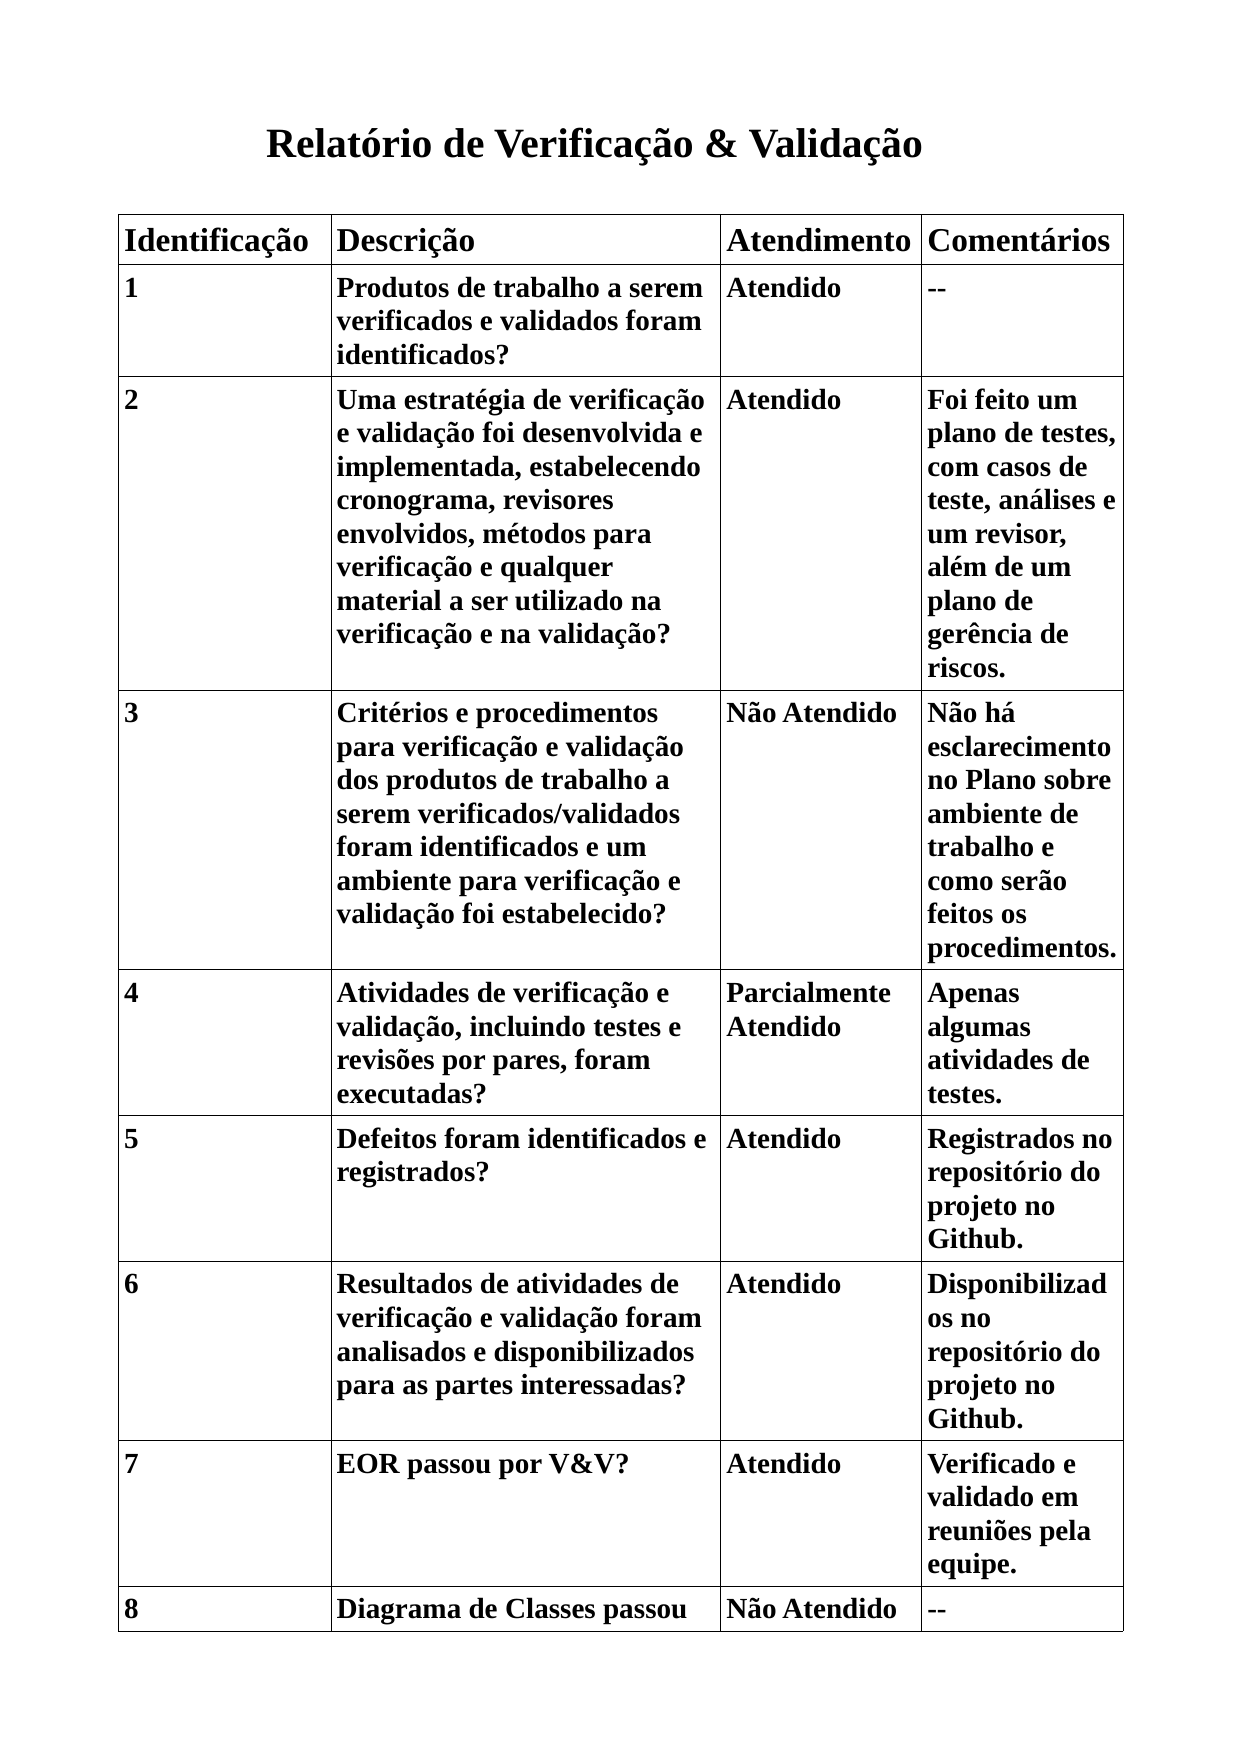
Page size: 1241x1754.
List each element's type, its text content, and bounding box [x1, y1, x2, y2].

table_cell 4 [119, 970, 331, 1115]
table_cell EOR passou por V&V? [332, 1441, 720, 1586]
table_cell Registrados no repositório do projeto no Github. [922, 1116, 1123, 1261]
text Relatório de Verificação & Validação [118, 118, 1122, 166]
table_cell Resultados de atividades de verificação e validação foram analisados e disponibilizados para as partes interessadas? [332, 1262, 720, 1440]
table_cell Diagrama de Classes passou [332, 1587, 720, 1631]
table_header Identificação [119, 215, 331, 264]
table_header Atendimento [721, 215, 921, 264]
table_cell Atendido [721, 377, 921, 689]
table_cell Não Atendido [721, 691, 921, 969]
table_cell 1 [119, 265, 331, 376]
table_cell Disponibilizados no repositório do projeto no Github. [922, 1262, 1123, 1440]
table_cell Uma estratégia de verificação e validação foi desenvolvida e implementada, estabelecendo cronograma, revisores envolvidos, métodos para verificação e qualquer material a ser utilizado na verificação e na validação? [332, 377, 720, 689]
table_cell Não Atendido [721, 1587, 921, 1631]
table_cell Atendido [721, 1262, 921, 1440]
table_header Comentários [922, 215, 1123, 264]
table_cell 3 [119, 691, 331, 969]
table_cell Verificado e validado em reuniões pela equipe. [922, 1441, 1123, 1586]
table_cell Atividades de verificação e validação, incluindo testes e revisões por pares, foram executadas? [332, 970, 720, 1115]
table_cell Produtos de trabalho a serem verificados e validados foram identificados? [332, 265, 720, 376]
table_cell Critérios e procedimentos para verificação e validação dos produtos de trabalho a serem verificados/validados foram identificados e um ambiente para verificação e validação foi estabelecido? [332, 691, 720, 969]
table_cell 2 [119, 377, 331, 689]
table_cell Atendido [721, 1441, 921, 1586]
table_cell Não há esclarecimento no Plano sobre ambiente de trabalho e como serão feitos os procedimentos. [922, 691, 1123, 969]
table_cell Parcialmente Atendido [721, 970, 921, 1115]
table_cell -- [922, 265, 1123, 376]
table_cell Atendido [721, 265, 921, 376]
table_header Descrição [332, 215, 720, 264]
table_cell Foi feito um plano de testes, com casos de teste, análises e um revisor, além de um plano de gerência de riscos. [922, 377, 1123, 689]
table_cell 5 [119, 1116, 331, 1261]
table_cell Defeitos foram identificados e registrados? [332, 1116, 720, 1261]
table_cell -- [922, 1587, 1123, 1631]
table_cell 6 [119, 1262, 331, 1440]
table_cell Apenas algumas atividades de testes. [922, 970, 1123, 1115]
table_cell Atendido [721, 1116, 921, 1261]
table_cell 7 [119, 1441, 331, 1586]
table_cell 8 [119, 1587, 331, 1631]
